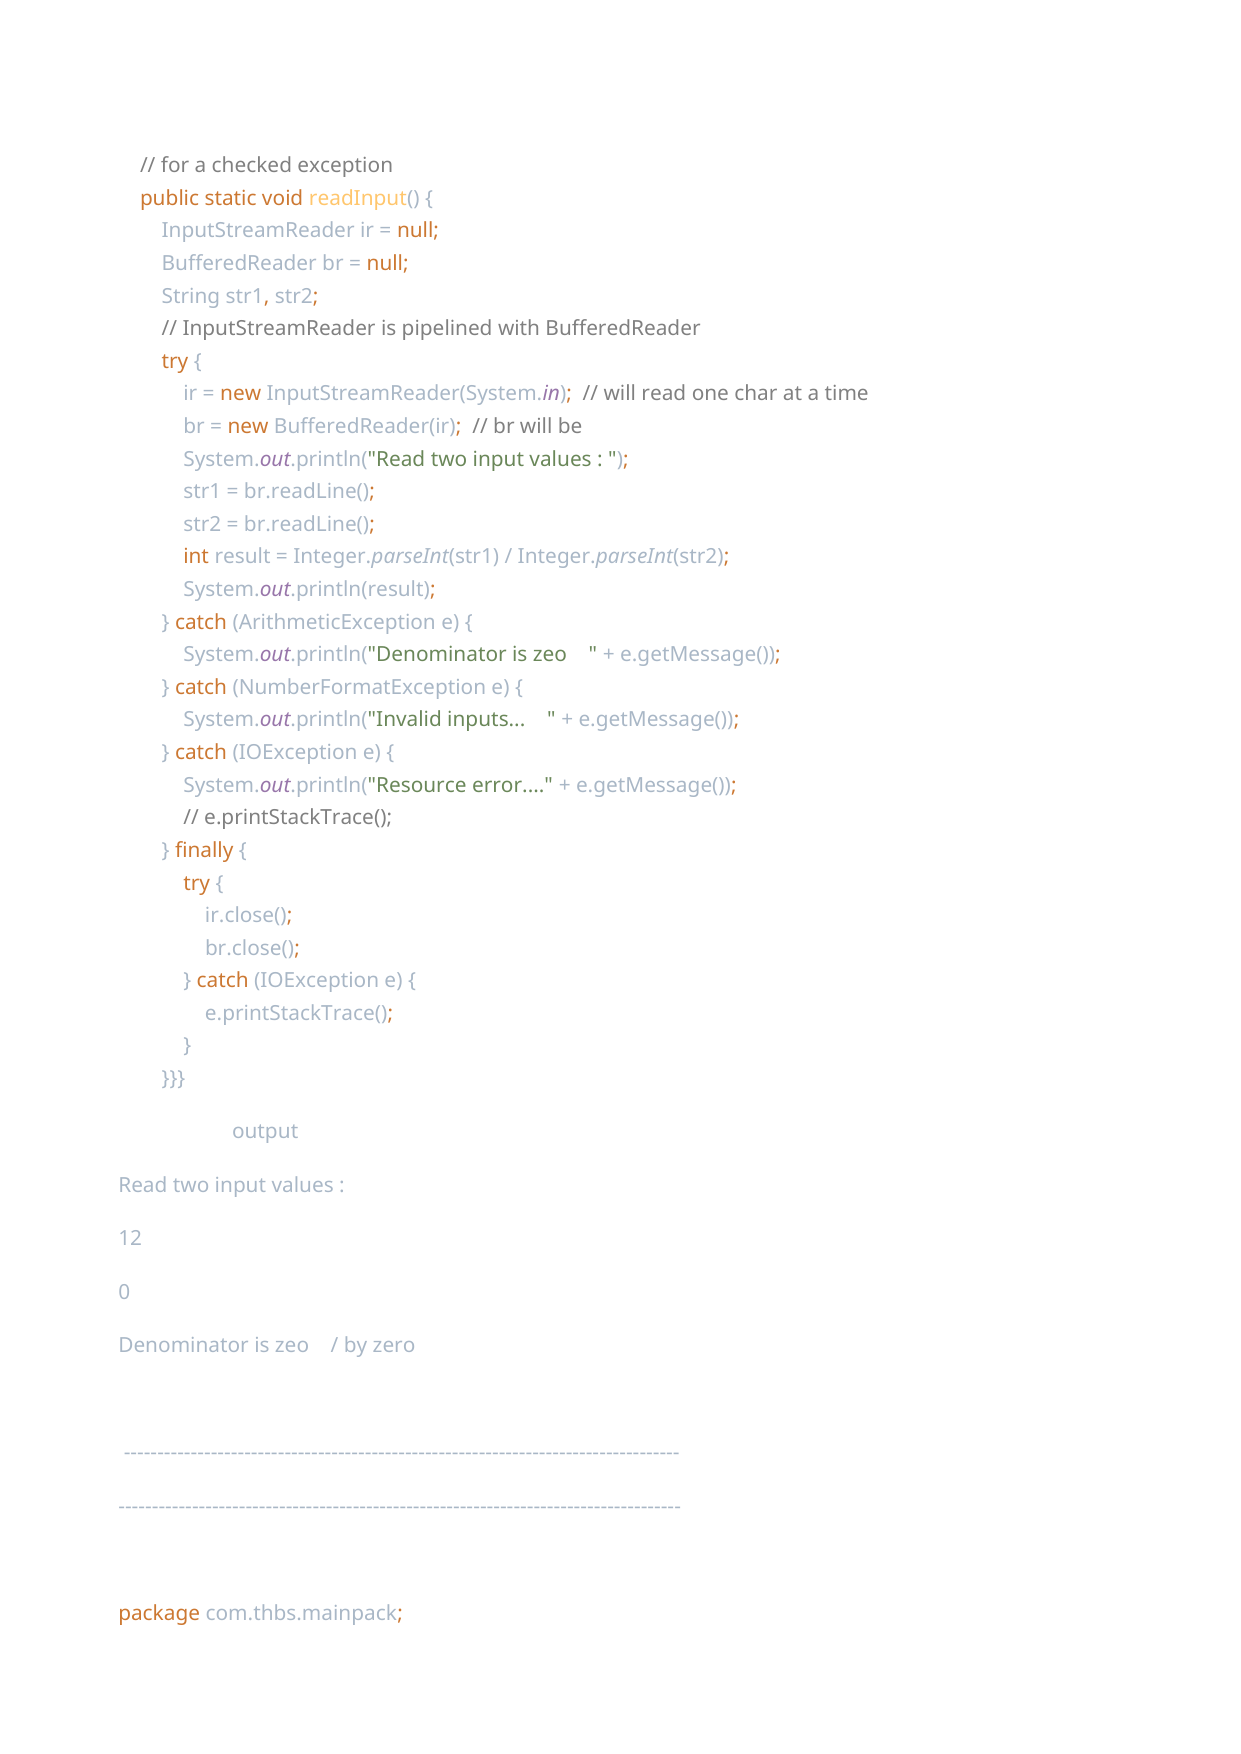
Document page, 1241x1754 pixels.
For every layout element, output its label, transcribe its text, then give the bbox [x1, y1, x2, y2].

text ------------------------------------------------------------------------------------ [118, 1491, 1122, 1519]
text // for a checked exception public static void readInput() { InputStreamReader ir = null; BufferedReader br = null; String str1, str2; // InputStreamReader is pipelined with BufferedReader try { ir = new InputStreamReader(System.in); // will read one char at a time br = new BufferedReader(ir); // br will be System.out.println("Read two input values : "); str1 = br.readLine(); str2 = br.readLine(); int result = Integer.parseInt(str1) / Integer.parseInt(str2); System.out.println(result); } catch (ArithmeticException e) { System.out.println("Denominator is zeo " + e.getMessage()); } catch (NumberFormatException e) { System.out.println("Invalid inputs... " + e.getMessage()); } catch (IOException e) { System.out.println("Resource error...." + e.getMessage()); // e.printStackTrace(); } finally { try { ir.close(); br.close(); } catch (IOException e) { e.printStackTrace(); } }}} [118, 118, 1122, 1092]
text 12 [118, 1223, 1122, 1252]
text 0 [118, 1277, 1122, 1305]
text package com.thbs.mainpack; [118, 1598, 1122, 1626]
text output [118, 1117, 1122, 1145]
text ----------------------------------------------------------------------------------- [118, 1437, 1122, 1466]
text Denominator is zeo / by zero [118, 1330, 1122, 1359]
text Read two input values : [118, 1170, 1122, 1198]
